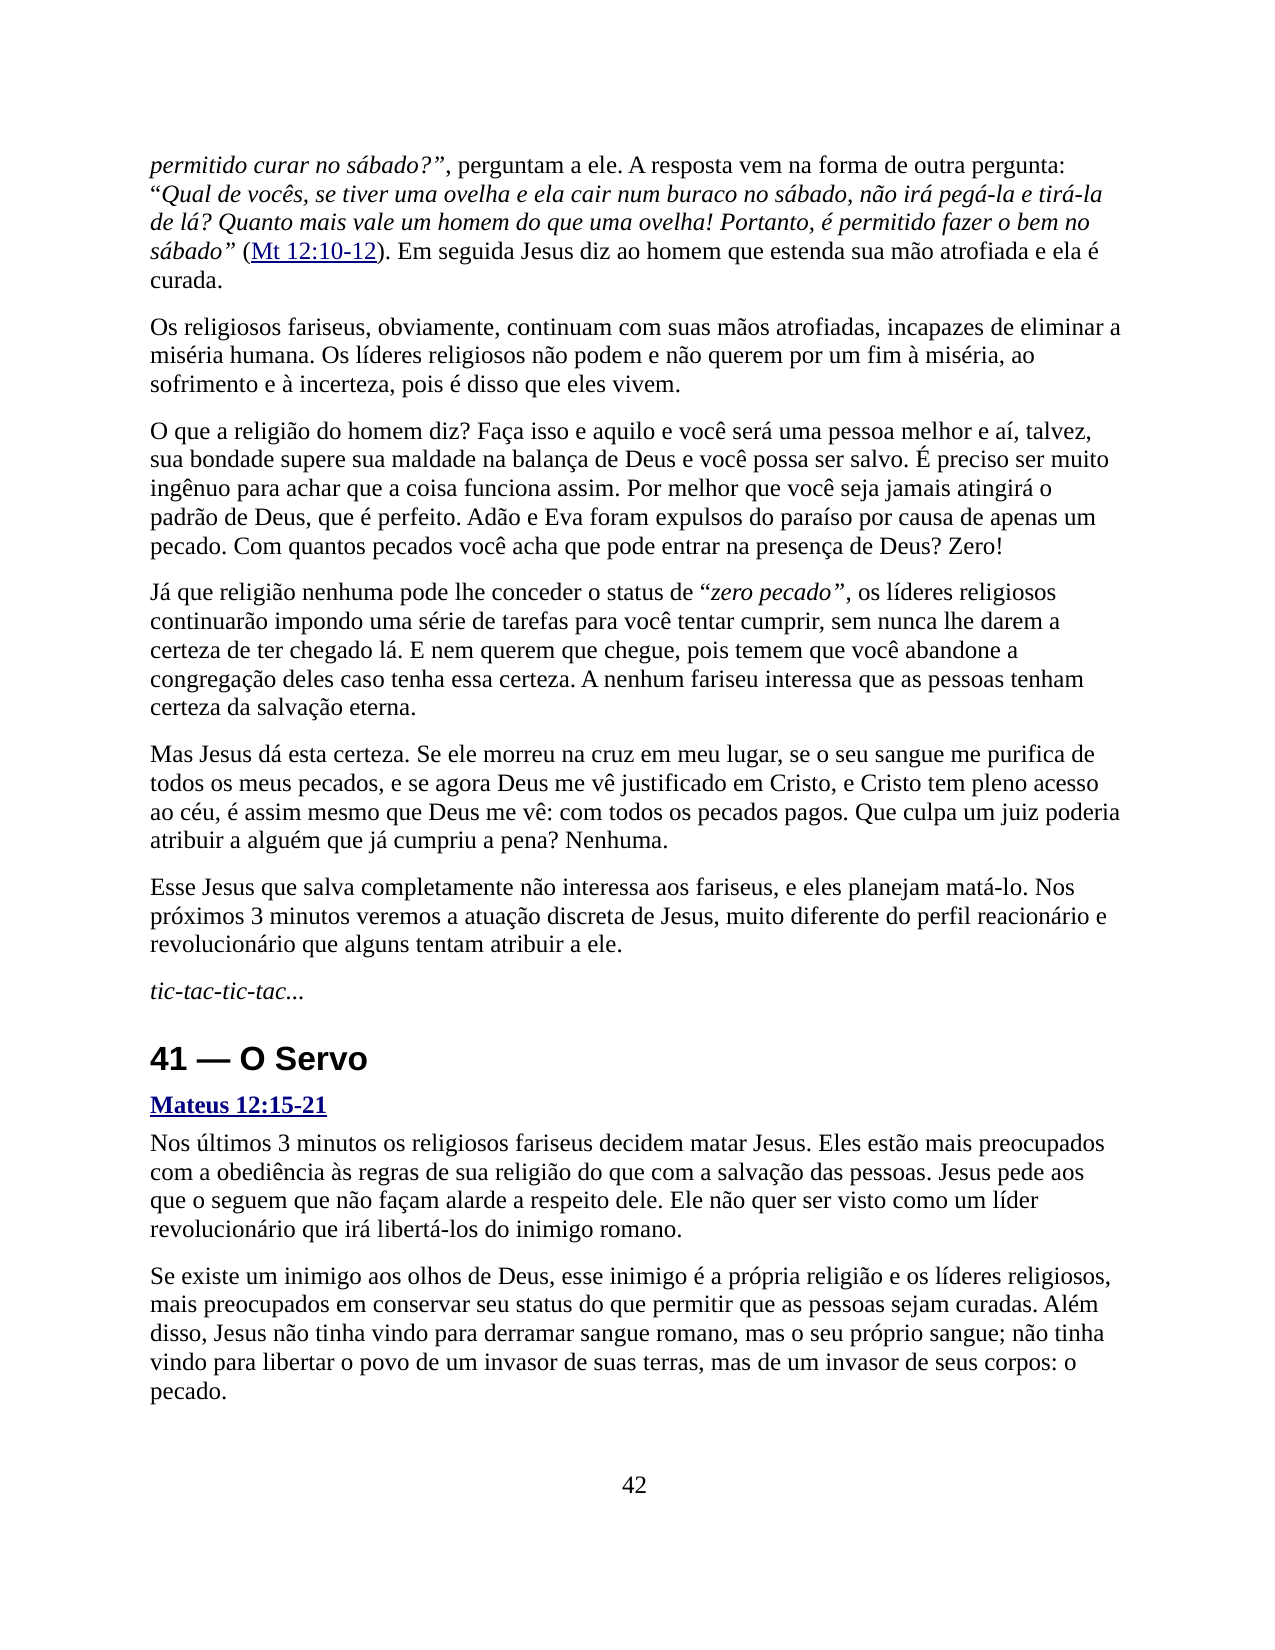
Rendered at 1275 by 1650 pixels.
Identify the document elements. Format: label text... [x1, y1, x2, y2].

text permitido curar no sábado?”, perguntam a ele. A resposta vem na forma de outra pergunta: “Qual de vocês, se tiver uma ovelha e ela cair num buraco no sábado, não irá pegá-la e tirá-la de lá? Quanto mais vale um homem do que uma ovelha! Portanto, é permitido fazer o bem no sábado” (Mt 12:10-12). Em seguida Jesus diz ao homem que estenda sua mão atrofiada e ela é curada. [150, 150, 1125, 294]
text Mateus 12:15-21 [150, 1090, 1125, 1119]
text tic-tac-tic-tac... [150, 976, 1125, 1005]
text Esse Jesus que salva completamente não interessa aos fariseus, e eles planejam matá-lo. Nos próximos 3 minutos veremos a atuação discreta de Jesus, muito diferente do perfil reacionário e revolucionário que alguns tentam atribuir a ele. [150, 872, 1125, 958]
text Já que religião nenhuma pode lhe conceder o status de “zero pecado”, os líderes religiosos continuarão impondo uma série de tarefas para você tentar cumprir, sem nunca lhe darem a certeza de ter chegado lá. E nem querem que chegue, pois temem que você abandone a congregação deles caso tenha essa certeza. A nenhum fariseu interessa que as pessoas tenham certeza da salvação eterna. [150, 577, 1125, 721]
text Nos últimos 3 minutos os religiosos fariseus decidem matar Jesus. Eles estão mais preocupados com a obediência às regras de sua religião do que com a salvação das pessoas. Jesus pede aos que o seguem que não façam alarde a respeito dele. Ele não quer ser visto como um líder revolucionário que irá libertá-los do inimigo romano. [150, 1128, 1125, 1243]
text Se existe um inimigo aos olhos de Deus, esse inimigo é a própria religião e os líderes religiosos, mais preocupados em conservar seu status do que permitir que as pessoas sejam curadas. Além disso, Jesus não tinha vindo para derramar sangue romano, mas o seu próprio sangue; não tinha vindo para libertar o povo de um invasor de suas terras, mas de um invasor de seus corpos: o pecado. [150, 1261, 1125, 1404]
text Mas Jesus dá esta certeza. Se ele morreu na cruz em meu lugar, se o seu sangue me purifica de todos os meus pecados, e se agora Deus me vê justificado em Cristo, e Cristo tem pleno acesso ao céu, é assim mesmo que Deus me vê: com todos os pecados pagos. Que culpa um juiz poderia atribuir a alguém que já cumpriu a pena? Nenhuma. [150, 739, 1125, 854]
subtitle 41 — O Servo [150, 1039, 1125, 1078]
text Os religiosos fariseus, obviamente, continuam com suas mãos atrofiadas, incapazes de eliminar a miséria humana. Os líderes religiosos não podem e não querem por um fim à miséria, ao sofrimento e à incerteza, pois é disso que eles vivem. [150, 312, 1125, 398]
text O que a religião do homem diz? Faça isso e aquilo e você será uma pessoa melhor e aí, talvez, sua bondade supere sua maldade na balança de Deus e você possa ser salvo. É preciso ser muito ingênuo para achar que a coisa funciona assim. Por melhor que você seja jamais atingirá o padrão de Deus, que é perfeito. Adão e Eva foram expulsos do paraíso por causa de apenas um pecado. Com quantos pecados você acha que pode entrar na presença de Deus? Zero! [150, 416, 1125, 559]
